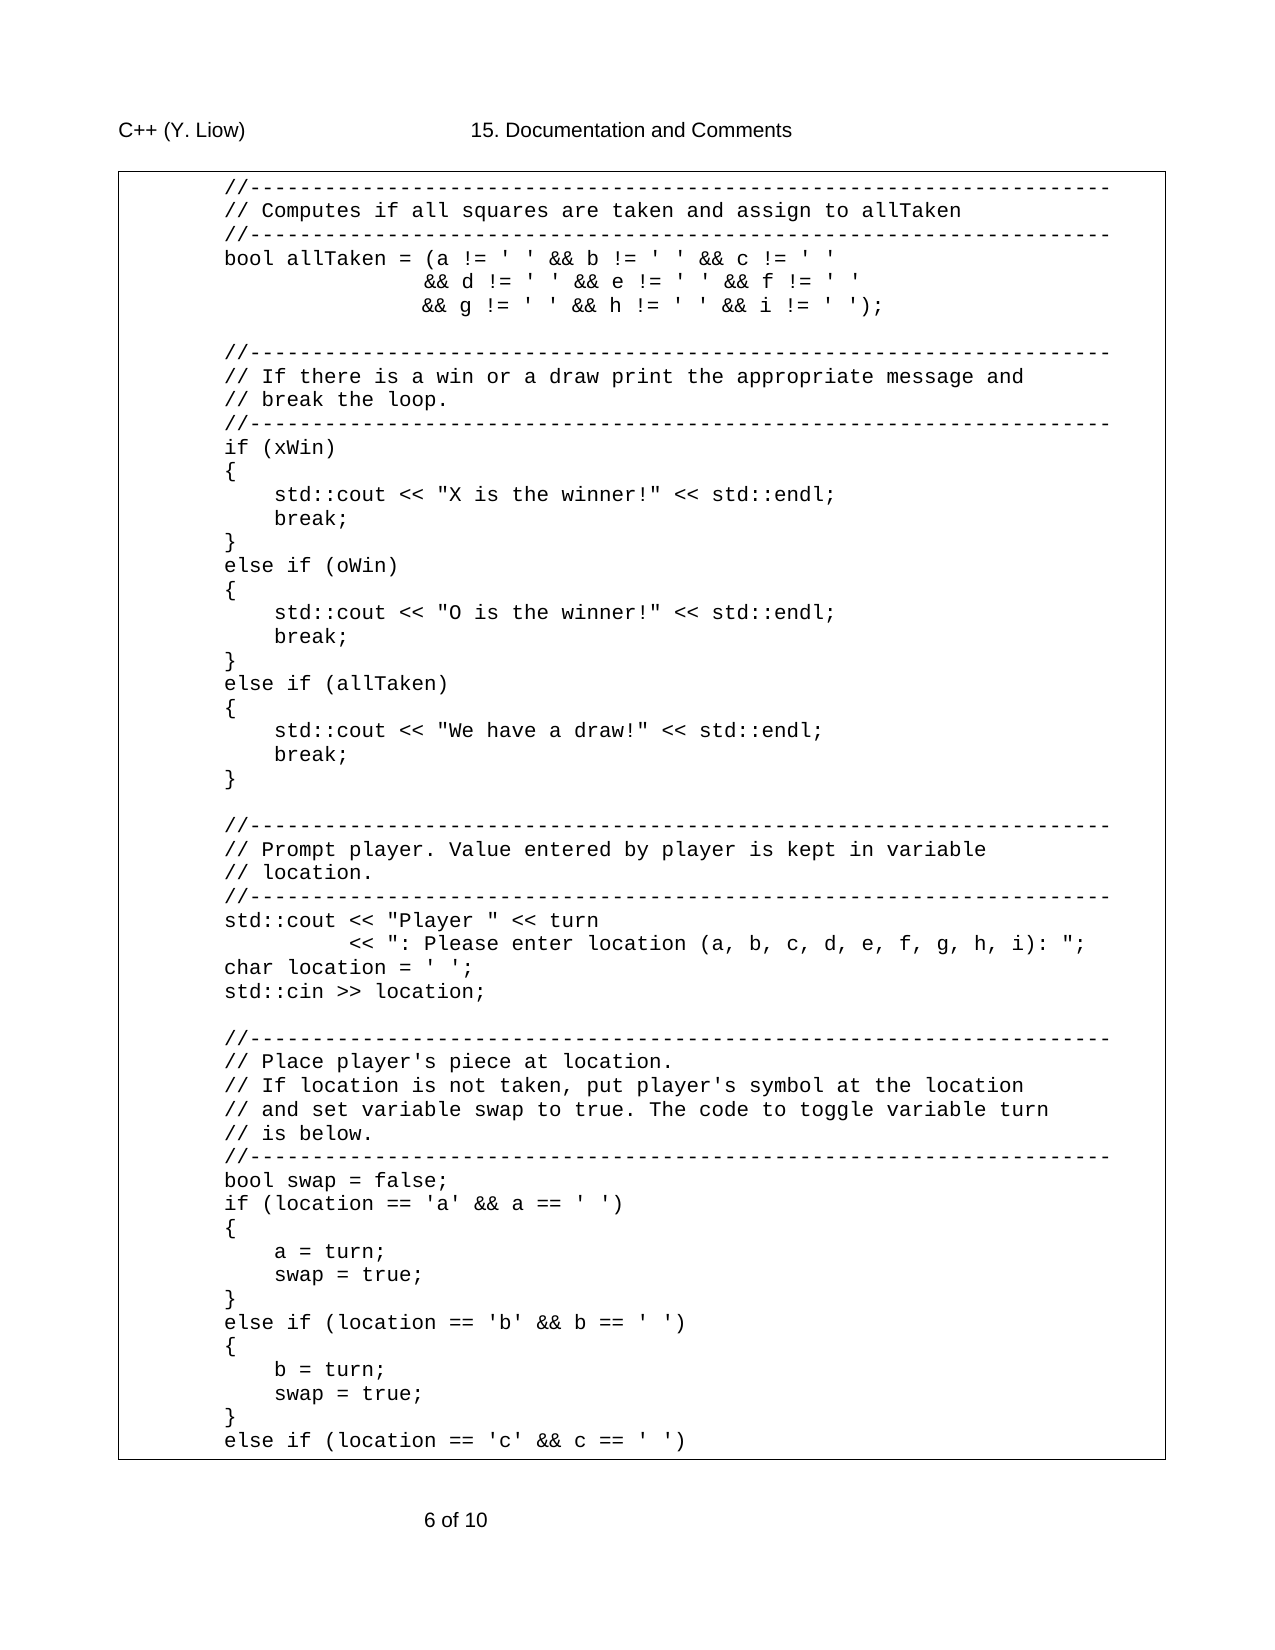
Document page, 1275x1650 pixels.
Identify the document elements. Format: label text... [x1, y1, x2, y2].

table_header //--------------------------------------------------------------------- // Computes if all squares are taken and assign to allTaken //--------------------------------------------------------------------- bool allTaken = (a != ' ' && b != ' ' && c != ' ' && d != ' ' && e != ' ' && f != ' ' && g != ' ' && h != ' ' && i != ' '); //--------------------------------------------------------------------- // If there is a win or a draw print the appropriate message and // break the loop. //--------------------------------------------------------------------- if (xWin) { std::cout << "X is the winner!" << std::endl; break; } else if (oWin) { std::cout << "O is the winner!" << std::endl; break; } else if (allTaken) { std::cout << "We have a draw!" << std::endl; break; } //--------------------------------------------------------------------- // Prompt player. Value entered by player is kept in variable // location. //--------------------------------------------------------------------- std::cout << "Player " << turn << ": Please enter location (a, b, c, d, e, f, g, h, i): "; char location = ' '; std::cin >> location; //--------------------------------------------------------------------- // Place player's piece at location. // If location is not taken, put player's symbol at the location // and set variable swap to true. The code to toggle variable turn // is below. //--------------------------------------------------------------------- bool swap = false; if (location == 'a' && a == ' ') { a = turn; swap = true; } else if (location == 'b' && b == ' ') { b = turn; swap = true; } else if (location == 'c' && c == ' ') [119, 172, 1165, 1459]
